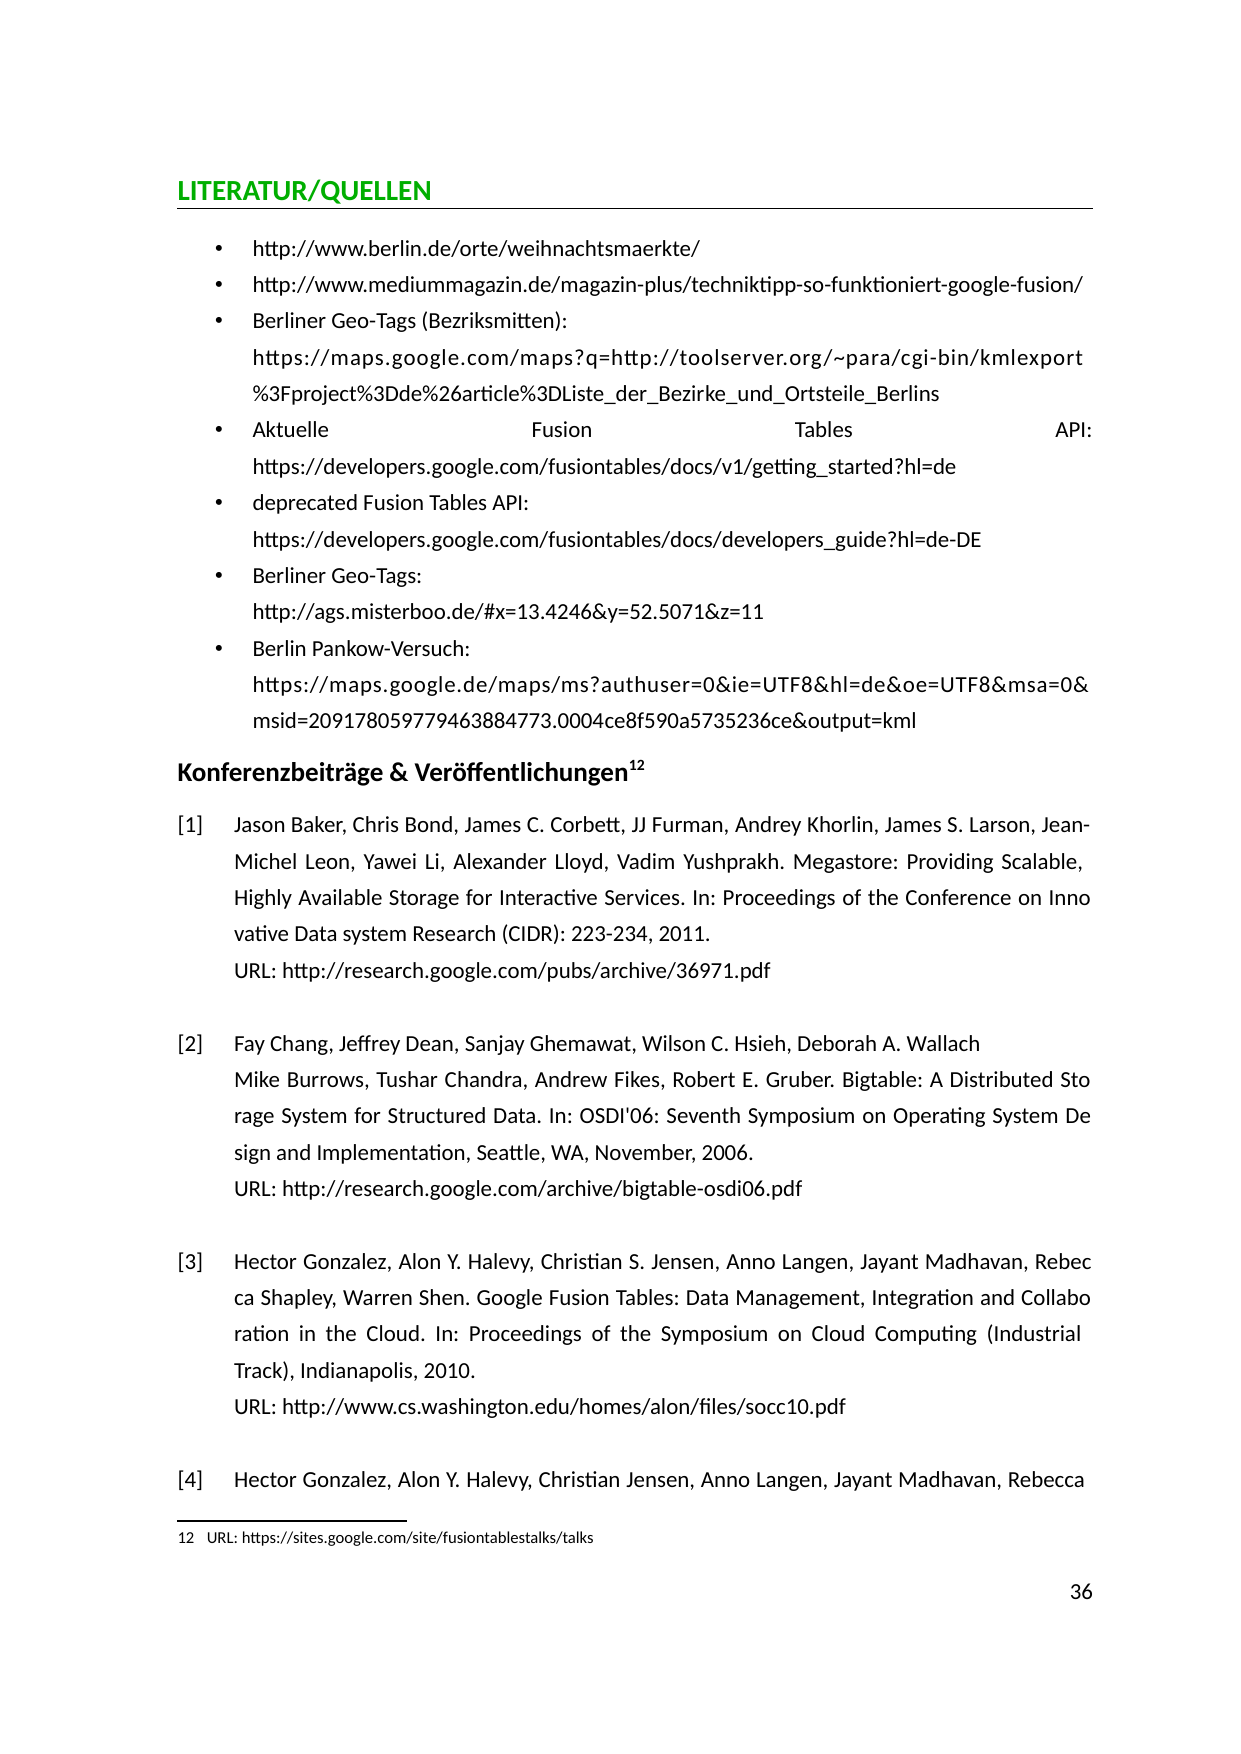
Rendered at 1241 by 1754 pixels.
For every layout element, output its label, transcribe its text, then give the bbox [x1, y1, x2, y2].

text [3] Hector Gonzalez, Alon Y. Halevy, Christian S. Jensen, Anno Langen, Jayant Madhavan, Rebec ca Shapley, Warren Shen. Google Fusion Tables: Data Management, Integration and Collabo ration in the Cloud. In: Proceedings of the Symposium on Cloud Computing (Industrial Track), Indianapolis, 2010. [177, 1247, 1093, 1384]
text [1] Jason Baker, Chris Bond, James C. Corbett, JJ Furman, Andrey Khorlin, James S. Larson, Jean- Michel Leon, Yawei Li, Alexander Lloyd, Vadim Yushprakh. Megastore: Providing Scalable, Highly Available Storage for Interactive Services. In: Proceedings of the Conference on Inno vative Data system Research (CIDR): 223-234, 2011. [177, 811, 1093, 948]
list https://maps.google.com/maps?q=http://toolserver.org/~para/cgi-bin/kmlexport%3Fproject%3Dde%26article%3DListe_der_Bezir­ke_und_Ortsteile_Berlins [215, 343, 1093, 407]
text URL: http://research.google.com/pubs/archive/36971.pdf [177, 956, 1093, 984]
text Mike Burrows, Tushar Chandra, Andrew Fikes, Robert E. Gruber. Bigtable: A Distributed Sto rage System for Structured Data. In: OSDI'06: Seventh Symposium on Operating System De sign and Implementation, Seattle, WA, November, 2006. [177, 1065, 1093, 1166]
text URL: http://research.google.com/archive/bigtable-osdi06.pdf [177, 1174, 1093, 1202]
text URL: http://www.cs.washington.edu/homes/alon/files/socc10.pdf [177, 1392, 1093, 1420]
text [4] Hector Gonzalez, Alon Y. Halevy, Christian Jensen, Anno Langen, Jayant Madhavan, Rebecca [177, 1465, 1093, 1493]
list deprecated Fusion Tables API: [215, 488, 1093, 516]
text Literatur/Quellen [177, 172, 1093, 208]
list Berliner Geo-Tags: [215, 561, 1093, 589]
list http://www.mediummagazin.de/magazin-plus/techniktipp-so-funktioniert-google-fusion/ [215, 270, 1093, 298]
list Aktuelle Fusion Tables API: https://developers.google.com/fusiontables/docs/v1/getting_started?hl=de [215, 416, 1093, 480]
list http://www.berlin.de/orte/weihnachtsmaerkte/ [215, 234, 1093, 262]
list https://maps.google.de/maps/ms?authuser=0&ie=UTF8&hl=de&oe=UTF8&msa=0& msid=209178059779463884773.0004­ce8f590a5735236ce&output=kml [215, 670, 1093, 734]
list http://ags.misterboo.de/#x=13.4246&y=52.5071&z=11 [215, 597, 1093, 625]
list https://developers.google.com/fusiontables/docs/developers_guide?hl=de-DE [215, 525, 1093, 553]
text URL: https://sites.google.com/site/fusiontablestalks/talks [177, 1527, 1093, 1547]
list Berlin Pankow-Versuch: [215, 634, 1093, 662]
text Konferenzbeiträge & Veröffentlichungen [177, 755, 1093, 788]
list Berliner Geo-Tags (Bezriksmitten): [215, 307, 1093, 334]
text [2] Fay Chang, Jeffrey Dean, Sanjay Ghemawat, Wilson C. Hsieh, Deborah A. Wallach [177, 1029, 1093, 1057]
